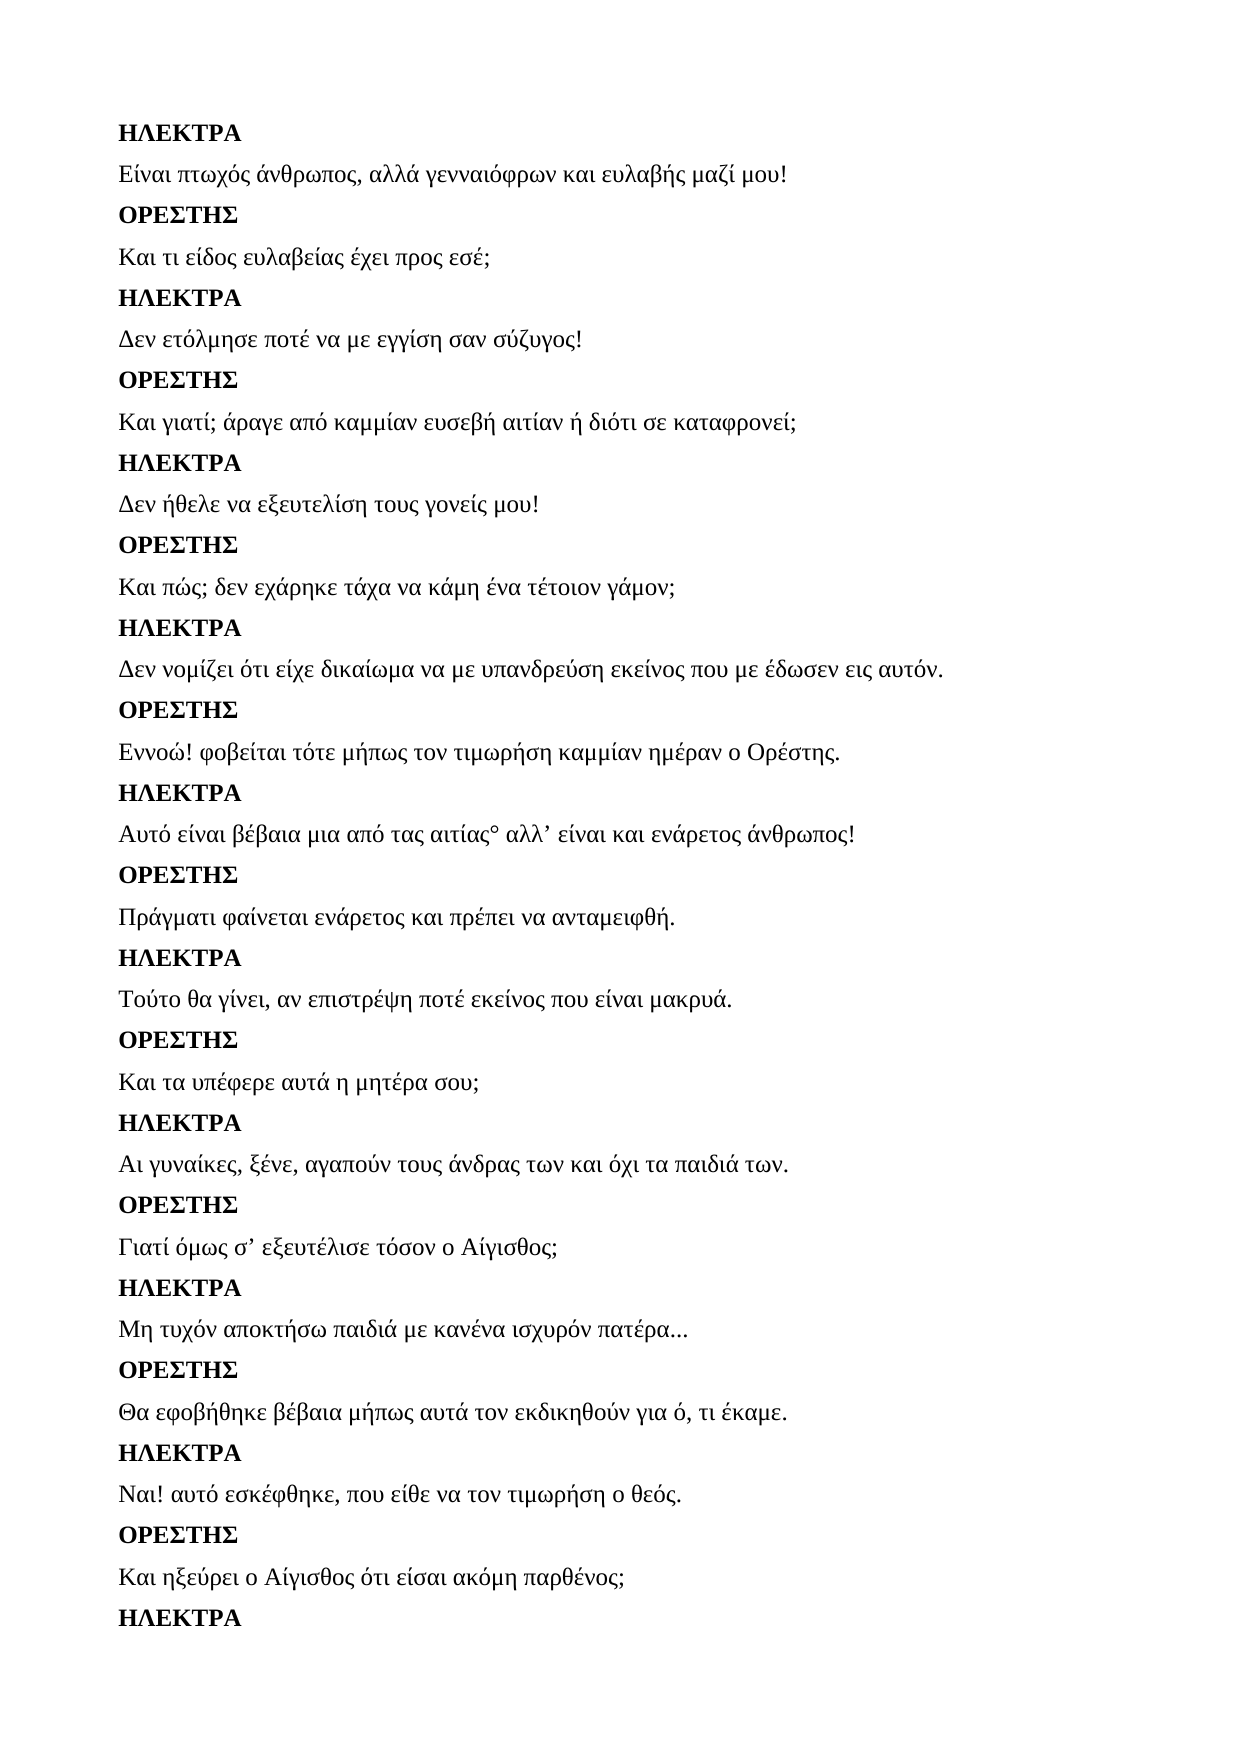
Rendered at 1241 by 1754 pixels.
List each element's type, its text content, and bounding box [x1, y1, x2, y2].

text ΗΛΕΚΤΡΑ [118, 283, 1122, 312]
text Και πώς; δεν εχάρηκε τάχα να κάμη ένα τέτοιον γάμον; [118, 572, 1122, 601]
text ΟΡΕΣΤΗΣ [118, 1356, 1122, 1384]
text ΗΛΕΚΤΡΑ [118, 1603, 1122, 1632]
text ΗΛΕΚΤΡΑ [118, 1273, 1122, 1302]
text ΗΛΕΚΤΡΑ [118, 613, 1122, 642]
text ΟΡΕΣΤΗΣ [118, 366, 1122, 394]
text Τούτο θα γίνει, αν επιστρέψη ποτέ εκείνος που είναι μακρυά. [118, 984, 1122, 1013]
text Δεν νομίζει ότι είχε δικαίωμα να με υπανδρεύση εκείνος που με έδωσεν εις αυτόν. [118, 654, 1122, 683]
text Και τι είδος ευλαβείας έχει προς εσέ; [118, 242, 1122, 271]
text ΟΡΕΣΤΗΣ [118, 1026, 1122, 1054]
text ΗΛΕΚΤΡΑ [118, 943, 1122, 972]
text Γιατί όμως σ’ εξευτέλισε τόσον ο Αίγισθος; [118, 1232, 1122, 1261]
text Και ηξεύρει ο Αίγισθος ότι είσαι ακόμη παρθένος; [118, 1562, 1122, 1591]
text Ναι! αυτό εσκέφθηκε, που είθε να τον τιμωρήση ο θεός. [118, 1479, 1122, 1508]
text Και τα υπέφερε αυτά η μητέρα σου; [118, 1067, 1122, 1096]
text ΗΛΕΚΤΡΑ [118, 448, 1122, 477]
text ΟΡΕΣΤΗΣ [118, 1191, 1122, 1219]
text ΟΡΕΣΤΗΣ [118, 531, 1122, 559]
text ΟΡΕΣΤΗΣ [118, 1521, 1122, 1549]
text Αι γυναίκες, ξένε, αγαπούν τους άνδρας των και όχι τα παιδιά των. [118, 1149, 1122, 1178]
text Δεν ετόλμησε ποτέ να με εγγίση σαν σύζυγος! [118, 324, 1122, 353]
text Θα εφοβήθηκε βέβαια μήπως αυτά τον εκδικηθούν για ό, τι έκαμε. [118, 1397, 1122, 1426]
text ΗΛΕΚΤΡΑ [118, 1108, 1122, 1137]
text ΟΡΕΣΤΗΣ [118, 861, 1122, 889]
text Αυτό είναι βέβαια μια από τας αιτίας° αλλ’ είναι και ενάρετος άνθρωπος! [118, 819, 1122, 848]
text Εννοώ! φοβείται τότε μήπως τον τιμωρήση καμμίαν ημέραν ο Ορέστης. [118, 737, 1122, 766]
text Πράγματι φαίνεται ενάρετος και πρέπει να ανταμειφθή. [118, 902, 1122, 931]
text Μη τυχόν αποκτήσω παιδιά με κανένα ισχυρόν πατέρα... [118, 1314, 1122, 1343]
text Είναι πτωχός άνθρωπος, αλλά γενναιόφρων και ευλαβής μαζί μου! [118, 159, 1122, 188]
text ΗΛΕΚΤΡΑ [118, 118, 1122, 147]
text Δεν ήθελε να εξευτελίση τους γονείς μου! [118, 489, 1122, 518]
text ΗΛΕΚΤΡΑ [118, 1438, 1122, 1467]
text ΗΛΕΚΤΡΑ [118, 778, 1122, 807]
text Και γιατί; άραγε από καμμίαν ευσεβή αιτίαν ή διότι σε καταφρονεί; [118, 407, 1122, 436]
text ΟΡΕΣΤΗΣ [118, 696, 1122, 724]
text ΟΡΕΣΤΗΣ [118, 201, 1122, 229]
